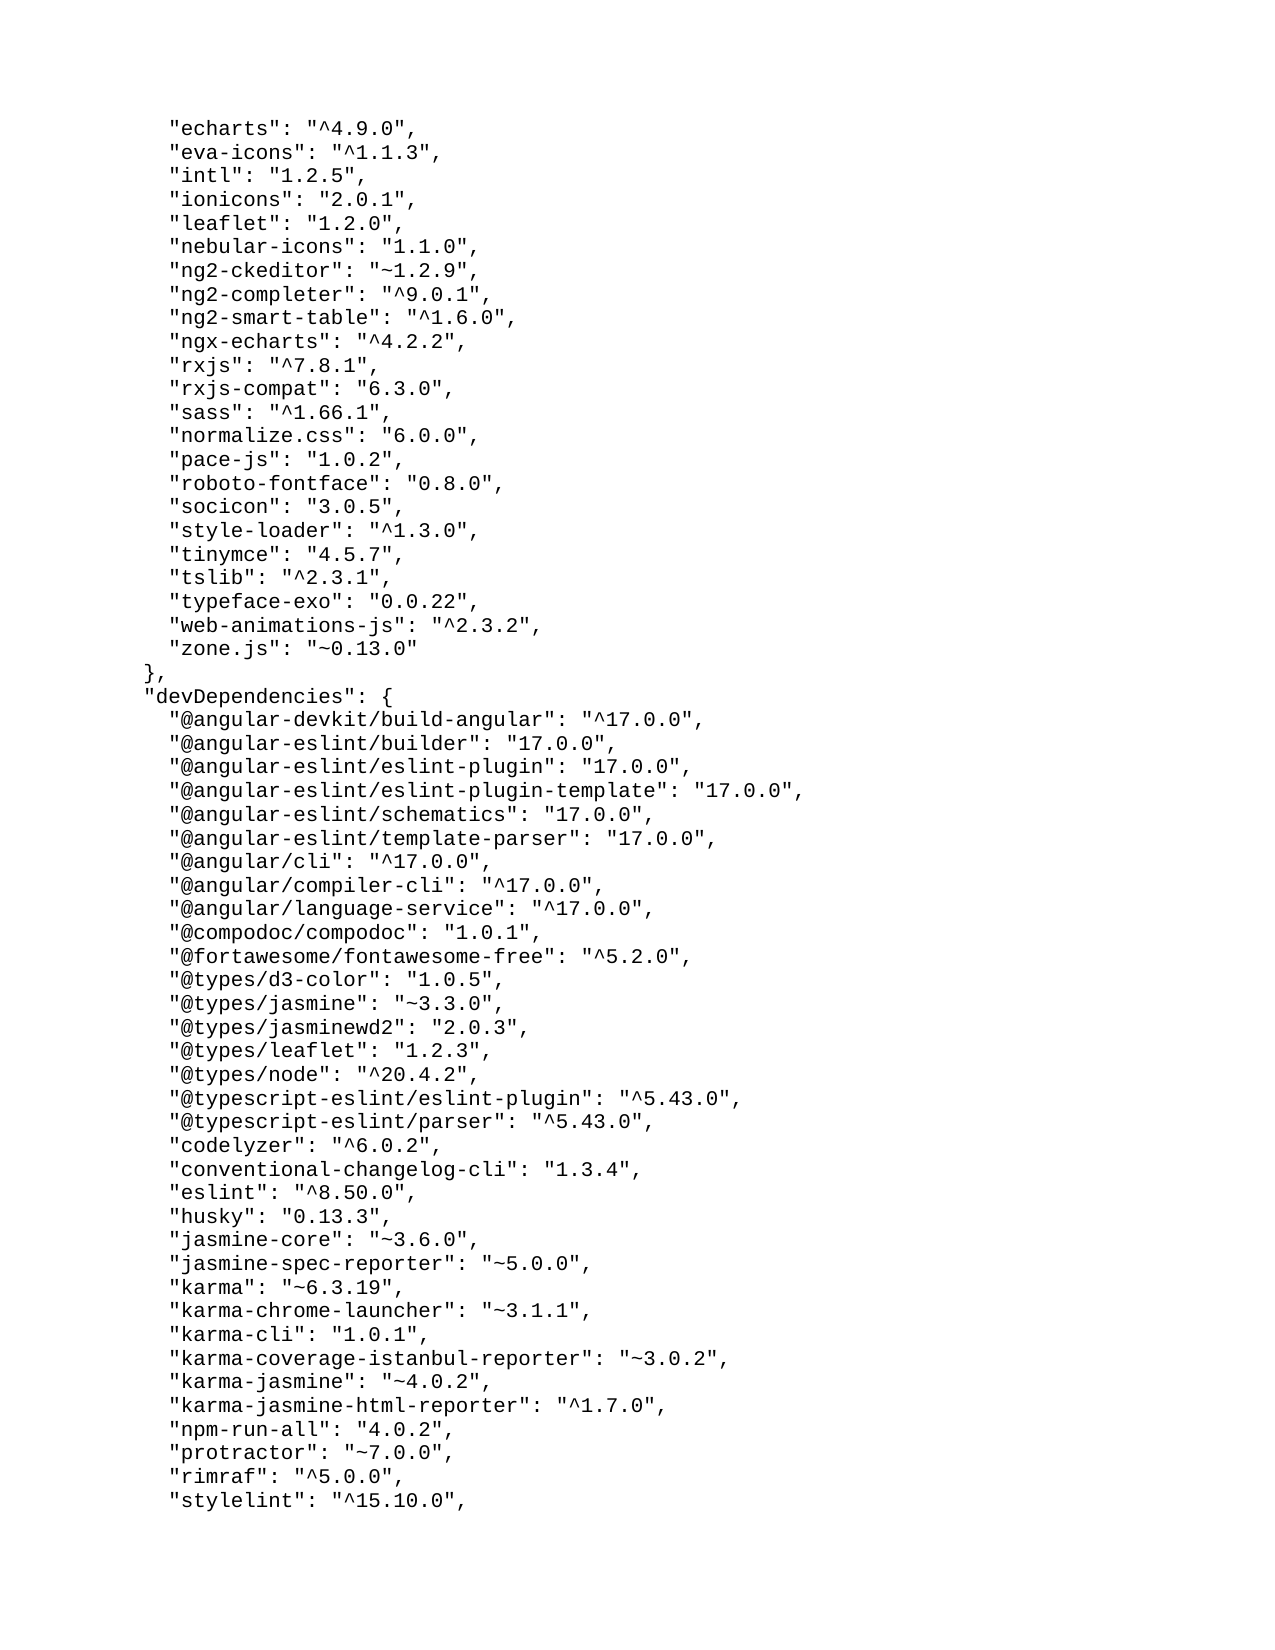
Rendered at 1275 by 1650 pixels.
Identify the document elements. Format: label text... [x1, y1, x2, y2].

text "karma-jasmine": "~4.0.2", [118, 1371, 1157, 1395]
text "karma-chrome-launcher": "~3.1.1", [118, 1300, 1157, 1324]
text "@typescript-eslint/eslint-plugin": "^5.43.0", [118, 1088, 1157, 1111]
text "ng2-smart-table": "^1.6.0", [118, 307, 1157, 331]
text "nebular-icons": "1.1.0", [118, 236, 1157, 260]
text "@fortawesome/fontawesome-free": "^5.2.0", [118, 946, 1157, 969]
text "eslint": "^8.50.0", [118, 1182, 1157, 1206]
text "rxjs-compat": "6.3.0", [118, 378, 1157, 402]
text "roboto-fontface": "0.8.0", [118, 473, 1157, 496]
text "echarts": "^4.9.0", [118, 118, 1157, 142]
text "eva-icons": "^1.1.3", [118, 142, 1157, 165]
text "tslib": "^2.3.1", [118, 567, 1157, 591]
text "style-loader": "^1.3.0", [118, 520, 1157, 544]
text "web-animations-js": "^2.3.2", [118, 615, 1157, 638]
text "@angular-eslint/eslint-plugin": "17.0.0", [118, 757, 1157, 780]
text "sass": "^1.66.1", [118, 402, 1157, 426]
text "stylelint": "^15.10.0", [118, 1489, 1157, 1513]
text "@angular/language-service": "^17.0.0", [118, 898, 1157, 922]
text "socicon": "3.0.5", [118, 496, 1157, 520]
text "tinymce": "4.5.7", [118, 544, 1157, 567]
text "@angular-devkit/build-angular": "^17.0.0", [118, 709, 1157, 733]
text "typeface-exo": "0.0.22", [118, 591, 1157, 615]
text "@types/leaflet": "1.2.3", [118, 1040, 1157, 1064]
text "zone.js": "~0.13.0" [118, 638, 1157, 662]
text "leaflet": "1.2.0", [118, 213, 1157, 236]
text "jasmine-spec-reporter": "~5.0.0", [118, 1253, 1157, 1277]
text "ngx-echarts": "^4.2.2", [118, 331, 1157, 354]
text "ng2-completer": "^9.0.1", [118, 284, 1157, 307]
text "husky": "0.13.3", [118, 1206, 1157, 1229]
text "@types/jasmine": "~3.3.0", [118, 993, 1157, 1017]
text "@angular/compiler-cli": "^17.0.0", [118, 875, 1157, 898]
text "karma-cli": "1.0.1", [118, 1324, 1157, 1348]
text "rxjs": "^7.8.1", [118, 354, 1157, 378]
text "@typescript-eslint/parser": "^5.43.0", [118, 1111, 1157, 1135]
text "protractor": "~7.0.0", [118, 1442, 1157, 1466]
text "@angular-eslint/builder": "17.0.0", [118, 733, 1157, 757]
text "@angular-eslint/template-parser": "17.0.0", [118, 827, 1157, 851]
text "@types/d3-color": "1.0.5", [118, 969, 1157, 993]
text "pace-js": "1.0.2", [118, 449, 1157, 473]
text "codelyzer": "^6.0.2", [118, 1135, 1157, 1158]
text "karma-jasmine-html-reporter": "^1.7.0", [118, 1395, 1157, 1419]
text "@angular-eslint/schematics": "17.0.0", [118, 804, 1157, 827]
text "devDependencies": { [118, 686, 1157, 709]
text "jasmine-core": "~3.6.0", [118, 1229, 1157, 1253]
text "karma-coverage-istanbul-reporter": "~3.0.2", [118, 1348, 1157, 1371]
text "@angular-eslint/eslint-plugin-template": "17.0.0", [118, 780, 1157, 804]
text "@types/jasminewd2": "2.0.3", [118, 1017, 1157, 1040]
text "@compodoc/compodoc": "1.0.1", [118, 922, 1157, 946]
text "@angular/cli": "^17.0.0", [118, 851, 1157, 875]
text "karma": "~6.3.19", [118, 1277, 1157, 1300]
text "intl": "1.2.5", [118, 165, 1157, 189]
text }, [118, 662, 1157, 686]
text "ionicons": "2.0.1", [118, 189, 1157, 213]
text "npm-run-all": "4.0.2", [118, 1419, 1157, 1442]
text "conventional-changelog-cli": "1.3.4", [118, 1158, 1157, 1182]
text "rimraf": "^5.0.0", [118, 1466, 1157, 1489]
text "@types/node": "^20.4.2", [118, 1064, 1157, 1088]
text "ng2-ckeditor": "~1.2.9", [118, 260, 1157, 284]
text "normalize.css": "6.0.0", [118, 426, 1157, 449]
